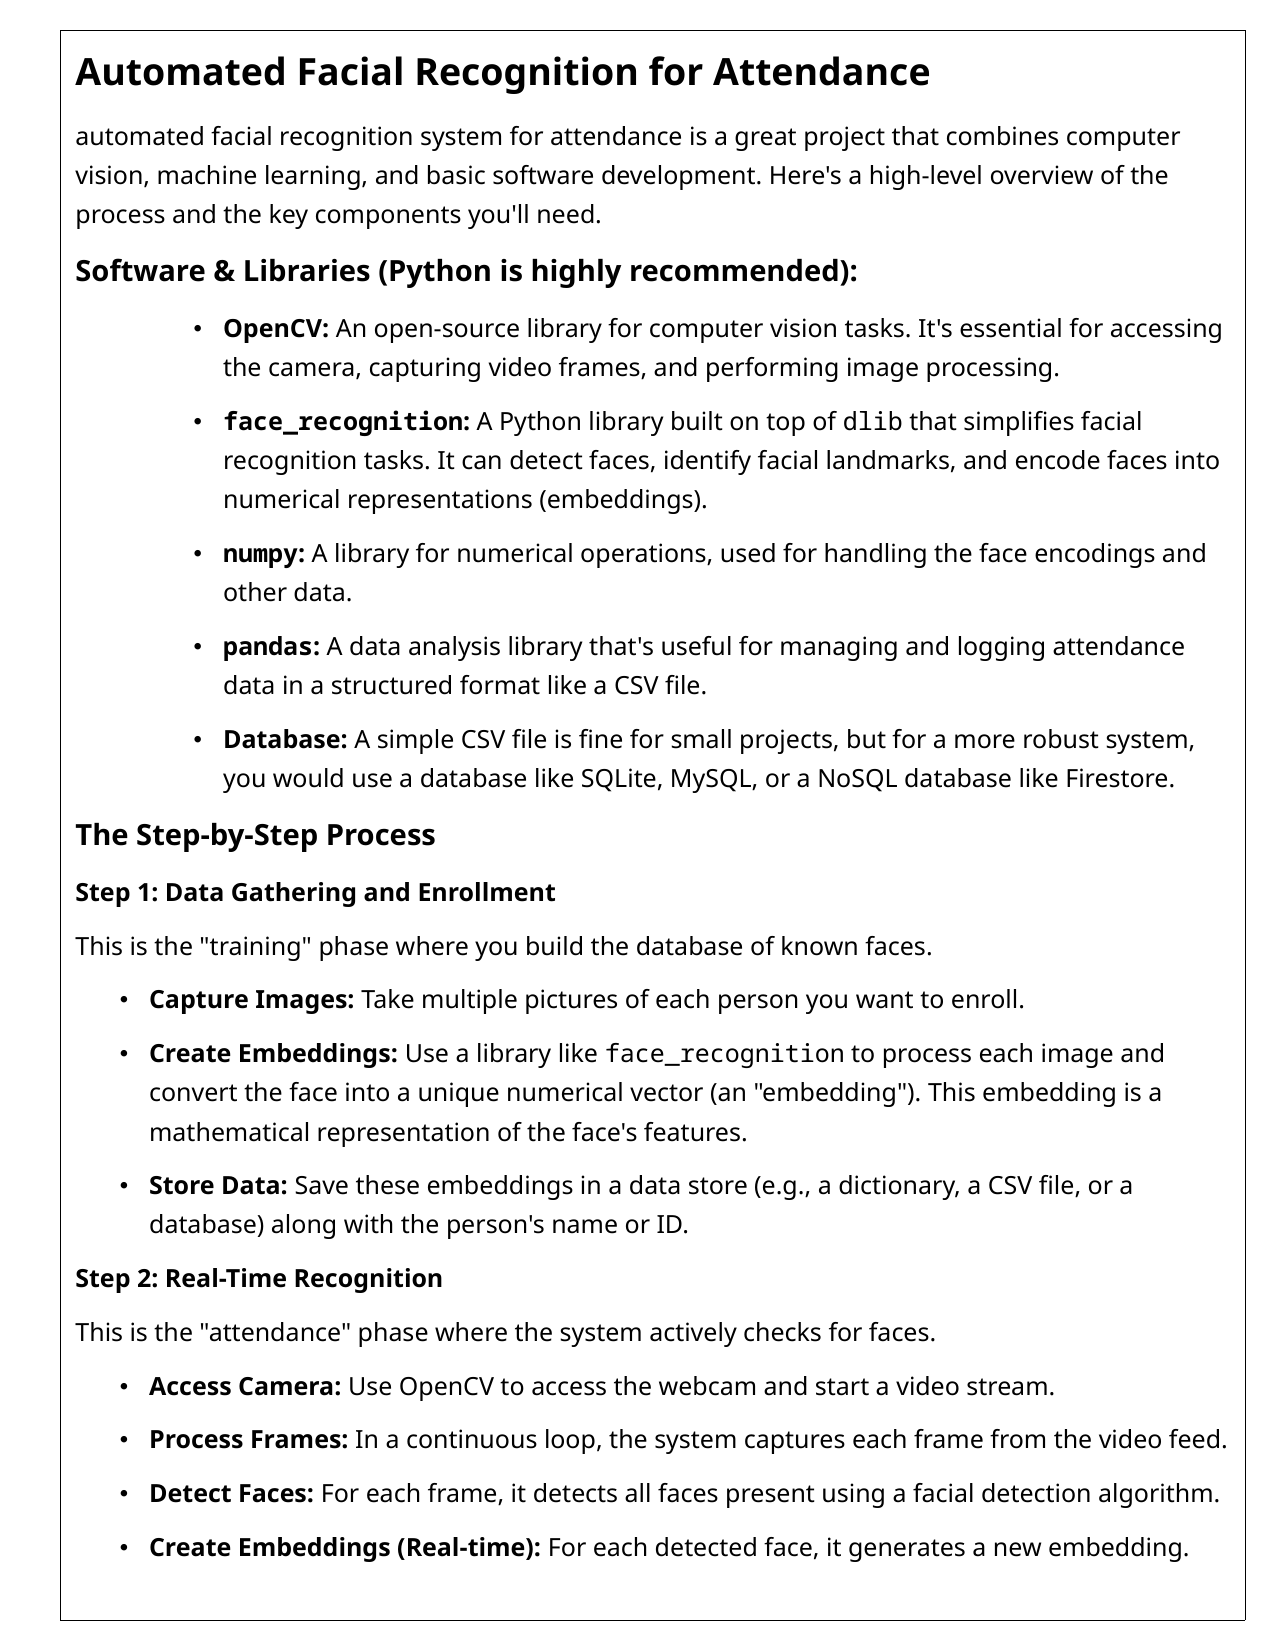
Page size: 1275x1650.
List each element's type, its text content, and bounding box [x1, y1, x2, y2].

list Access Camera: Use OpenCV to access the webcam and start a video stream. [119, 1368, 1230, 1402]
list OpenCV: An open-source library for computer vision tasks. It's essential for accessing the camera, capturing video frames, and performing image processing. [193, 311, 1230, 384]
text This is the "training" phase where you build the database of known faces. [75, 928, 1230, 962]
list numpy: A library for numerical operations, used for handling the face encodings and other data. [193, 536, 1230, 609]
list Process Frames: In a continuous loop, the system captures each frame from the video feed. [119, 1422, 1230, 1456]
text automated facial recognition system for attendance is a great project that combines computer vision, machine learning, and basic software development. Here's a high-level overview of the process and the key components you'll need. [75, 118, 1230, 231]
subtitle Software & Libraries (Python is highly recommended): [75, 250, 1230, 290]
text Automated Facial Recognition for Attendance [75, 45, 1230, 96]
list Store Data: Save these embeddings in a data store (e.g., a dictionary, a CSV file, or a database) along with the person's name or ID. [119, 1168, 1230, 1241]
list Database: A simple CSV file is fine for small projects, but for a more robust system, you would use a database like SQLite, MySQL, or a NoSQL database like Firestore. [193, 721, 1230, 795]
subtitle Step 2: Real-Time Recognition [75, 1261, 1230, 1295]
list face_recognition: A Python library built on top of dlib that simplifies facial recognition tasks. It can detect faces, identify facial landmarks, and encode faces into numerical representations (embeddings). [193, 403, 1230, 516]
list Create Embeddings (Real-time): For each detected face, it generates a new embedding. [119, 1529, 1230, 1564]
subtitle The Step-by-Step Process [75, 814, 1230, 854]
list pandas: A data analysis library that's useful for managing and logging attendance data in a structured format like a CSV file. [193, 628, 1230, 702]
list Create Embeddings: Use a library like face_recognition to process each image and convert the face into a unique numerical vector (an "embedding"). This embedding is a mathematical representation of the face's features. [119, 1036, 1230, 1148]
list Capture Images: Take multiple pictures of each person you want to enroll. [119, 982, 1230, 1016]
text This is the "attendance" phase where the system actively checks for faces. [75, 1314, 1230, 1349]
subtitle Step 1: Data Gathering and Enrollment [75, 874, 1230, 909]
list Detect Faces: For each frame, it detects all faces present using a facial detection algorithm. [119, 1476, 1230, 1510]
